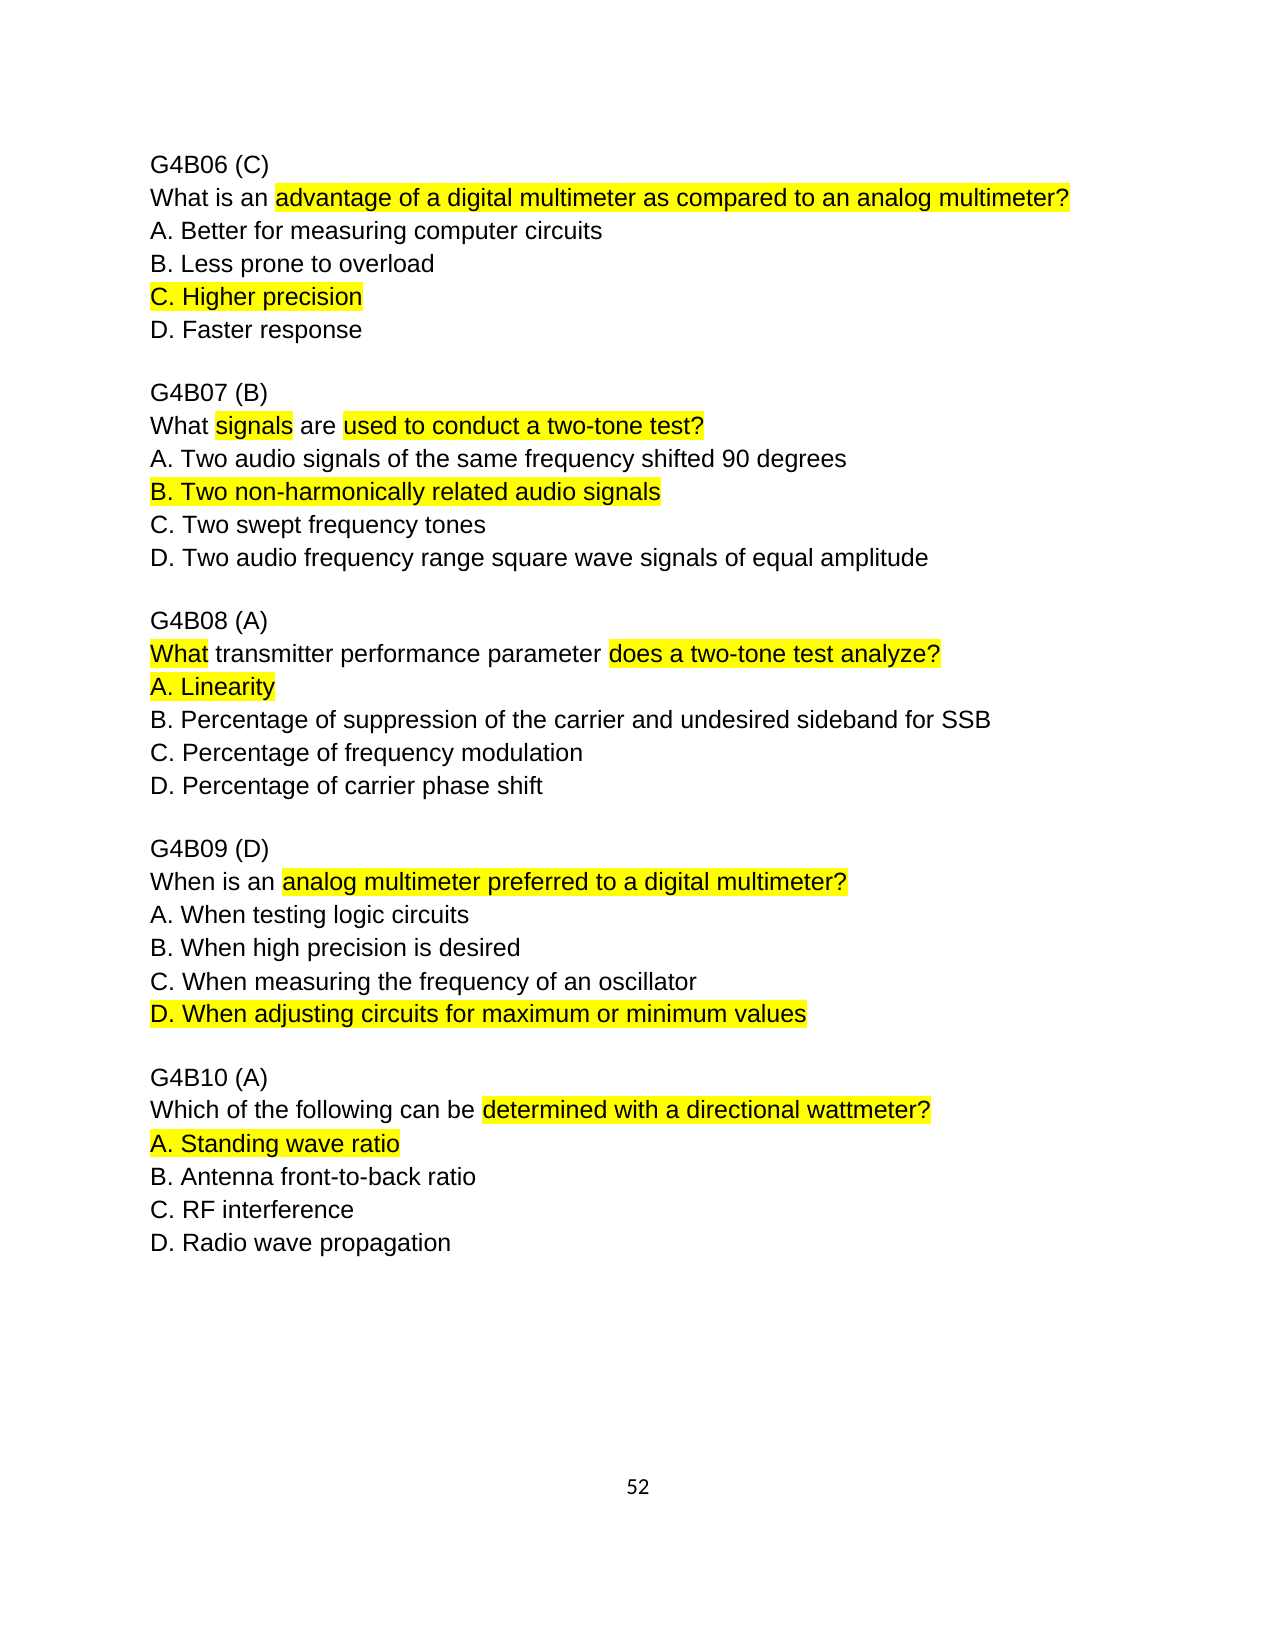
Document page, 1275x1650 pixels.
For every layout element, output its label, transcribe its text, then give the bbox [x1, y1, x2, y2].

text G4B10 (A) Which of the following can be determined with a directional wattmeter? A. Standing wave ratio B. Antenna front-to-back ratio C. RF interference D. Radio wave propagation [150, 1062, 1125, 1256]
text G4B08 (A) What transmitter performance parameter does a two-tone test analyze? A. Linearity B. Percentage of suppression of the carrier and undesired sideband for SSB C. Percentage of frequency modulation D. Percentage of carrier phase shift [150, 606, 1125, 800]
text G4B09 (D) When is an analog multimeter preferred to a digital multimeter? A. When testing logic circuits B. When high precision is desired C. When measuring the frequency of an oscillator D. When adjusting circuits for maximum or minimum values [150, 834, 1125, 1028]
text G4B06 (C) What is an advantage of a digital multimeter as compared to an analog multimeter? A. Better for measuring computer circuits B. Less prone to overload C. Higher precision D. Faster response [150, 150, 1125, 344]
text G4B07 (B) What signals are used to conduct a two-tone test? A. Two audio signals of the same frequency shifted 90 degrees B. Two non-harmonically related audio signals C. Two swept frequency tones D. Two audio frequency range square wave signals of equal amplitude [150, 378, 1125, 572]
